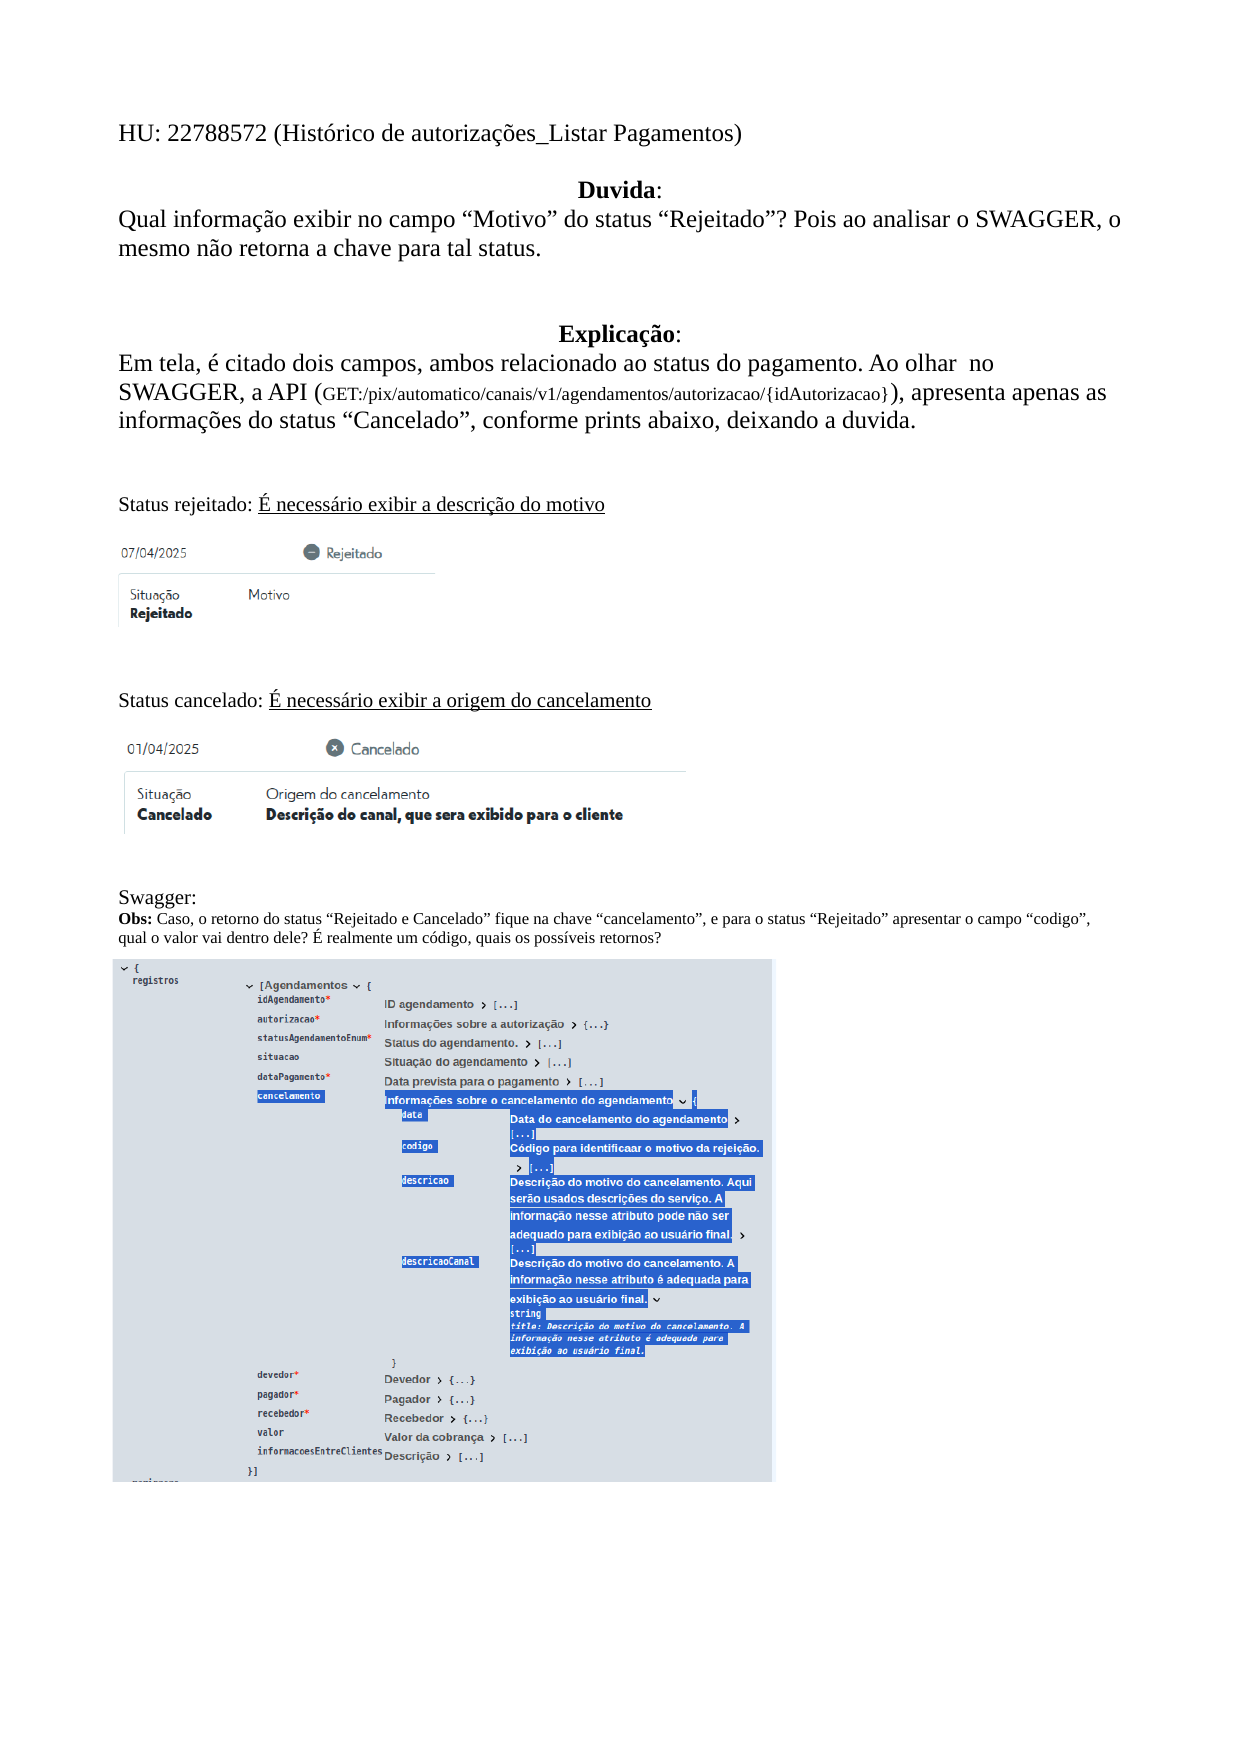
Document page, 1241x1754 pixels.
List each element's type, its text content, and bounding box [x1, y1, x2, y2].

picture [101, 728, 686, 834]
text Explicação: [118, 319, 1122, 348]
picture [112, 959, 777, 1482]
text HU: 22788572 (Histórico de autorizações_Listar Pagamentos) [118, 118, 1122, 147]
text Status cancelado: É necessário exibir a origem do cancelamento [118, 688, 1122, 712]
text Em tela, é citado dois campos, ambos relacionado ao status do pagamento. Ao olhar no SWAGGER, a API (GET:/pix/automatico/canais/v1/agendamentos/autorizacao/{idAutorizacao}), apresenta apenas as informações do status “Cancelado”, conforme prints abaixo, deixando a duvida. [118, 348, 1122, 434]
picture [114, 534, 436, 627]
text Duvida: [118, 176, 1122, 204]
text Qual informação exibir no campo “Motivo” do status “Rejeitado”? Pois ao analisar o SWAGGER, o mesmo não retorna a chave para tal status. [118, 204, 1122, 262]
text Swagger: [118, 885, 1122, 909]
text Obs: Caso, o retorno do status “Rejeitado e Cancelado” fique na chave “cancelamento”, e para o status “Rejeitado” apresentar o campo “codigo”, qual o valor vai dentro dele? É realmente um código, quais os possíveis retornos? [118, 909, 1122, 947]
text Status rejeitado: É necessário exibir a descrição do motivo [118, 492, 1122, 545]
